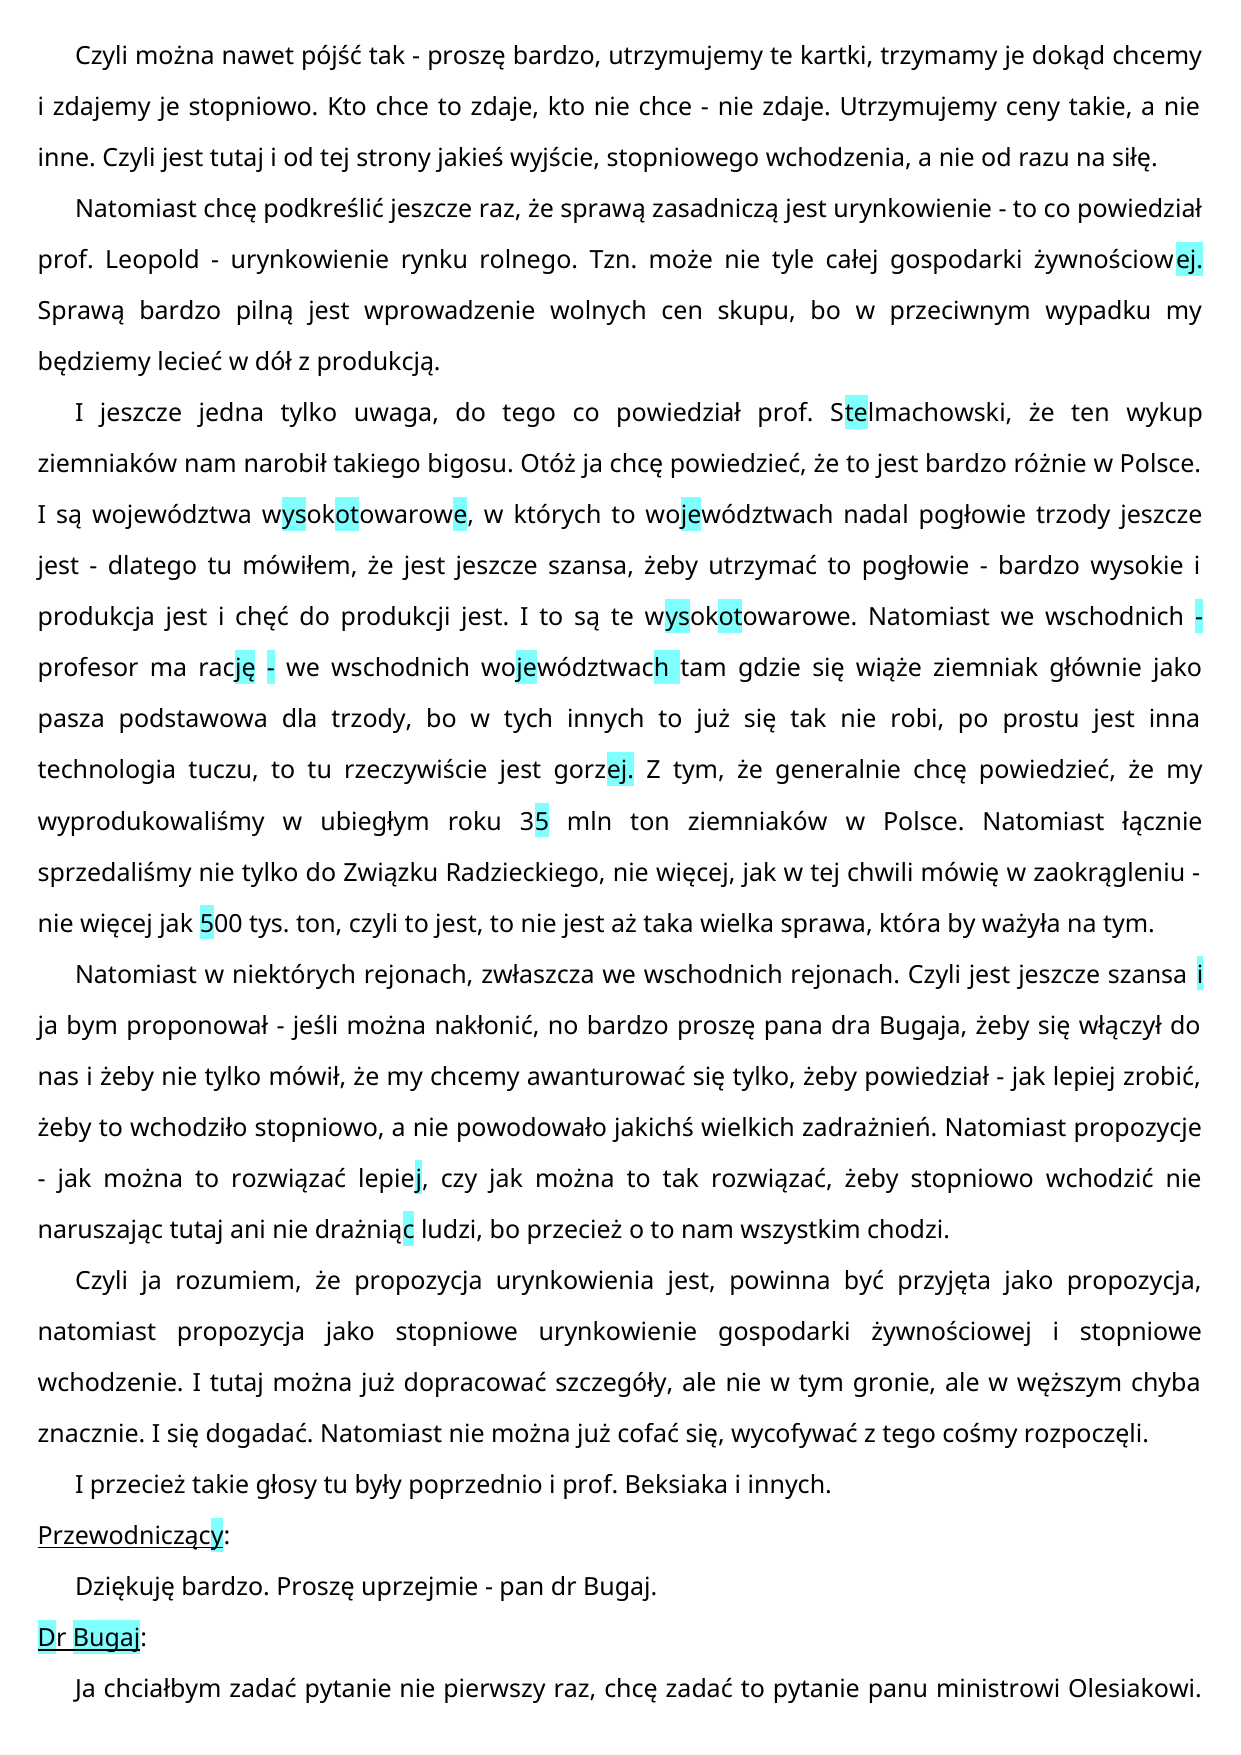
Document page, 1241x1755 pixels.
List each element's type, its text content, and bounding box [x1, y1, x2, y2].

text Ja chciałbym zadać pytanie nie pierwszy raz, chcę zadać to pytanie panu ministrowi Olesiakowi. [37, 1671, 1203, 1705]
text I jeszcze jedna tylko uwaga, do tego co powiedział prof. Stelmachowski, że ten wykup ziemniaków nam narobił takiego bigosu. Otóż ja chcę powiedzieć, że to jest bardzo różnie w Polsce. I są województwa wysokotowarowe, w których to województwach nadal pogłowie trzody jeszcze jest - dlatego tu mówiłem, że jest jeszcze szansa, żeby utrzymać to pogłowie - bardzo wysokie i produkcja jest i chęć do produkcji jest. I to są te wysokotowarowe. Natomiast we wschodnich - profesor ma rację - we wschodnich województwach tam gdzie się wiąże ziemniak głównie jako pasza podstawowa dla trzody, bo w tych innych to już się tak nie robi, po prostu jest inna technologia tuczu, to tu rzeczywiście jest gorzej. Z tym, że generalnie chcę powiedzieć, że my wyprodukowaliśmy w ubiegłym roku 35 mln ton ziemniaków w Polsce. Natomiast łącznie sprzedaliśmy nie tylko do Związku Radzieckiego, nie więcej, jak w tej chwili mówię w zaokrągleniu - nie więcej jak 500 tys. ton, czyli to jest, to nie jest aż taka wielka sprawa, która by ważyła na tym. [37, 395, 1203, 939]
text I przecież takie głosy tu były poprzednio i prof. Beksiaka i innych. [37, 1467, 1203, 1501]
text Czyli ja rozumiem, że propozycja urynkowienia jest, powinna być przyjęta jako propozycja, natomiast propozycja jako stopniowe urynkowienie gospodarki żywnościowej i stopniowe wchodzenie. I tutaj można już dopracować szczegóły, ale nie w tym gronie, ale w węższym chyba znacznie. I się dogadać. Natomiast nie można już cofać się, wycofywać z tego cośmy rozpoczęli. [37, 1262, 1203, 1450]
text Czyli można nawet pójść tak - proszę bardzo, utrzymujemy te kartki, trzymamy je dokąd chcemy i zdajemy je stopniowo. Kto chce to zdaje, kto nie chce - nie zdaje. Utrzymujemy ceny takie, a nie inne. Czyli jest tutaj i od tej strony jakieś wyjście, stopniowego wchodzenia, a nie od razu na siłę. [37, 37, 1203, 174]
text Natomiast chcę podkreślić jeszcze raz, że sprawą zasadniczą jest urynkowienie - to co powiedział prof. Leopold - urynkowienie rynku rolnego. Tzn. może nie tyle całej gospodarki żywnościowej. Sprawą bardzo pilną jest wprowadzenie wolnych cen skupu, bo w przeciwnym wypadku my będziemy lecieć w dół z produkcją. [37, 191, 1203, 378]
text Przewodniczący: [37, 1518, 1203, 1552]
text Dziękuję bardzo. Proszę uprzejmie - pan dr Bugaj. [37, 1569, 1203, 1603]
text Dr Bugaj: [37, 1620, 1203, 1654]
text Natomiast w niektórych rejonach, zwłaszcza we wschodnich rejonach. Czyli jest jeszcze szansa i ja bym proponował - jeśli można nakłonić, no bardzo proszę pana dra Bugaja, żeby się włączył do nas i żeby nie tylko mówił, że my chcemy awanturować się tylko, żeby powiedział - jak lepiej zrobić, żeby to wchodziło stopniowo, a nie powodowało jakichś wielkich zadrażnień. Natomiast propozycje - jak można to rozwiązać lepiej, czy jak można to tak rozwiązać, żeby stopniowo wchodzić nie naruszając tutaj ani nie drażniąc ludzi, bo przecież o to nam wszystkim chodzi. [37, 956, 1203, 1246]
